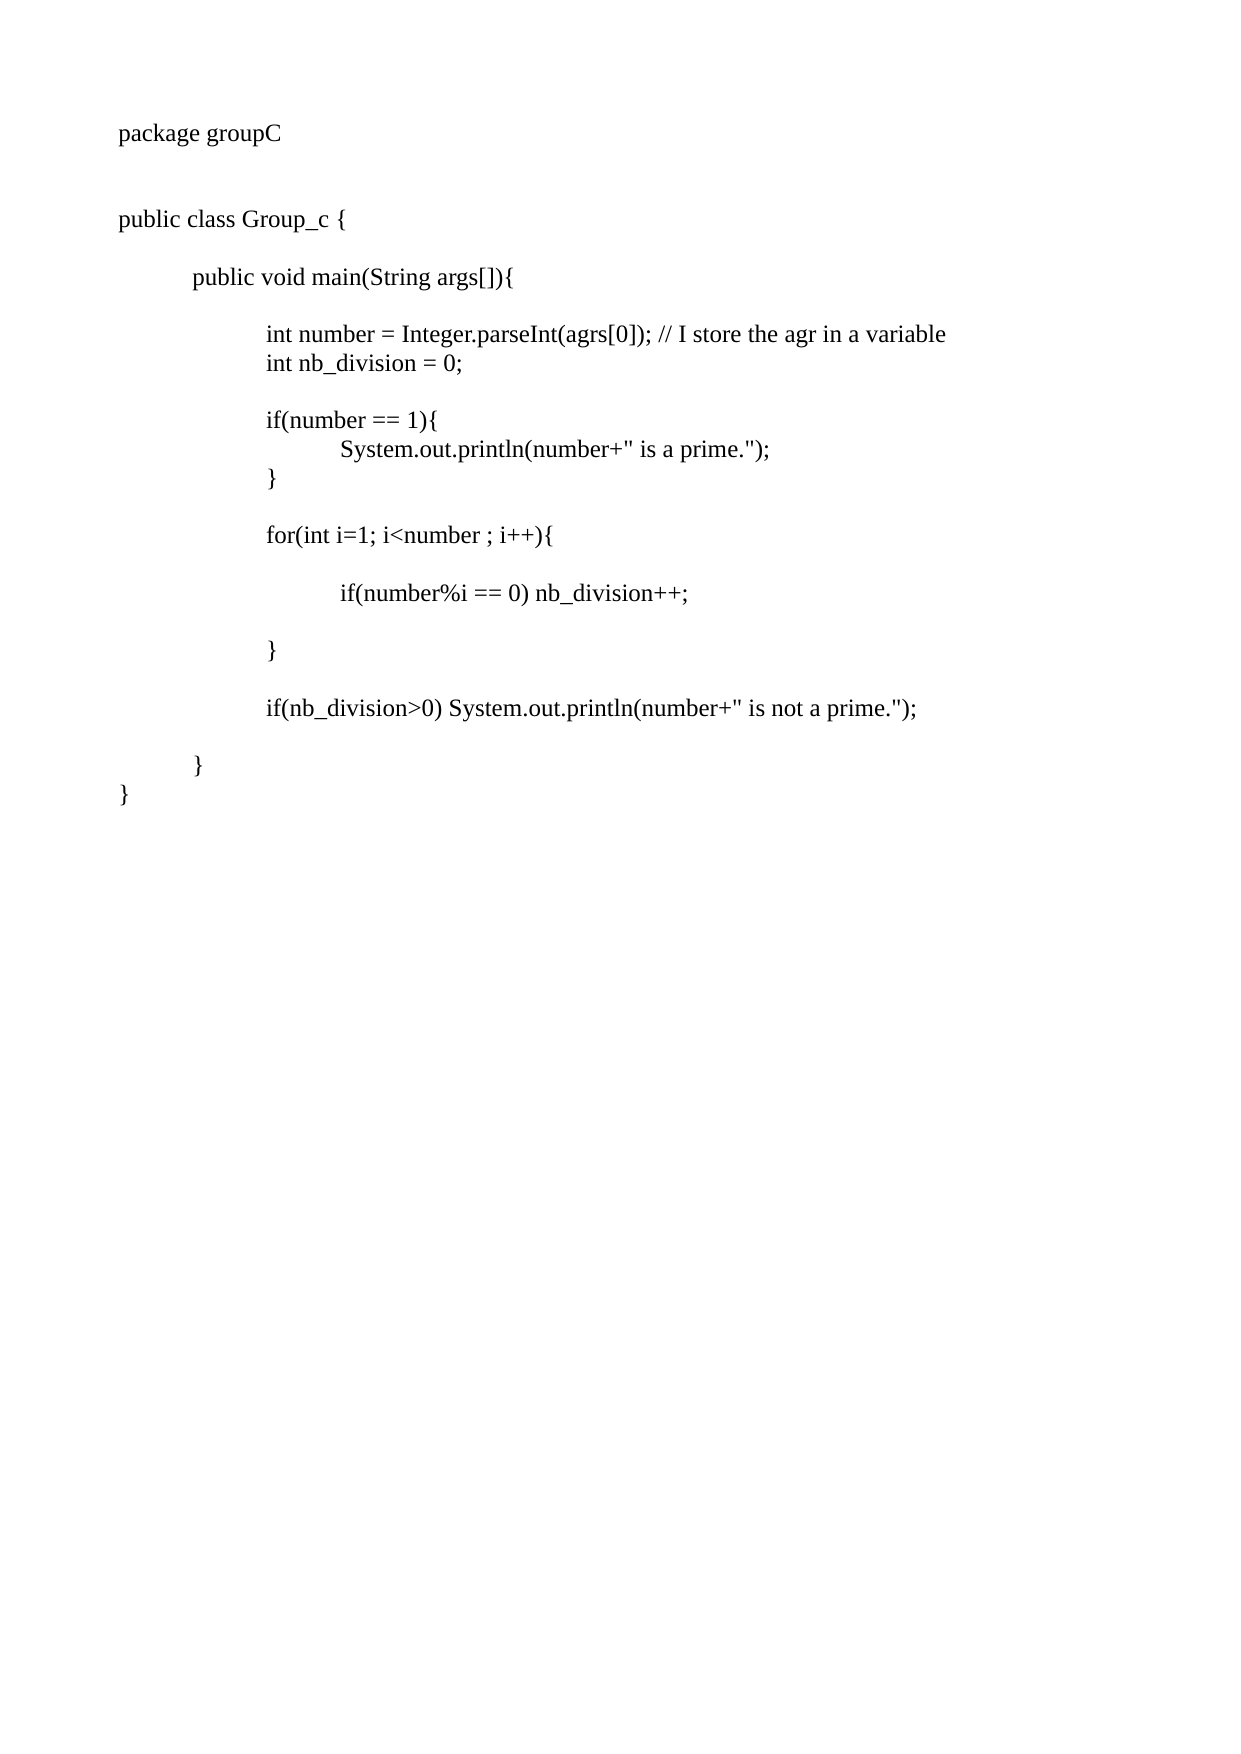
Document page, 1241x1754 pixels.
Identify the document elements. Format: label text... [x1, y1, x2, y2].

text for(int i=1; i<number ; i++){ [118, 521, 1122, 549]
text } [118, 751, 1122, 779]
text int number = Integer.parseInt(agrs[0]); // I store the agr in a variable [118, 319, 1122, 348]
text if(number%i == 0) nb_division++; [118, 578, 1122, 607]
text public void main(String args[]){ [118, 262, 1122, 291]
text if(nb_division>0) System.out.println(number+" is not a prime."); [118, 693, 1122, 722]
text package groupC [118, 118, 1122, 147]
text } [118, 463, 1122, 492]
text if(number == 1){ [118, 406, 1122, 434]
text } [118, 636, 1122, 664]
text int nb_division = 0; [118, 348, 1122, 377]
text } [118, 779, 1122, 808]
text System.out.println(number+" is a prime."); [118, 434, 1122, 463]
text public class Group_c { [118, 204, 1122, 233]
